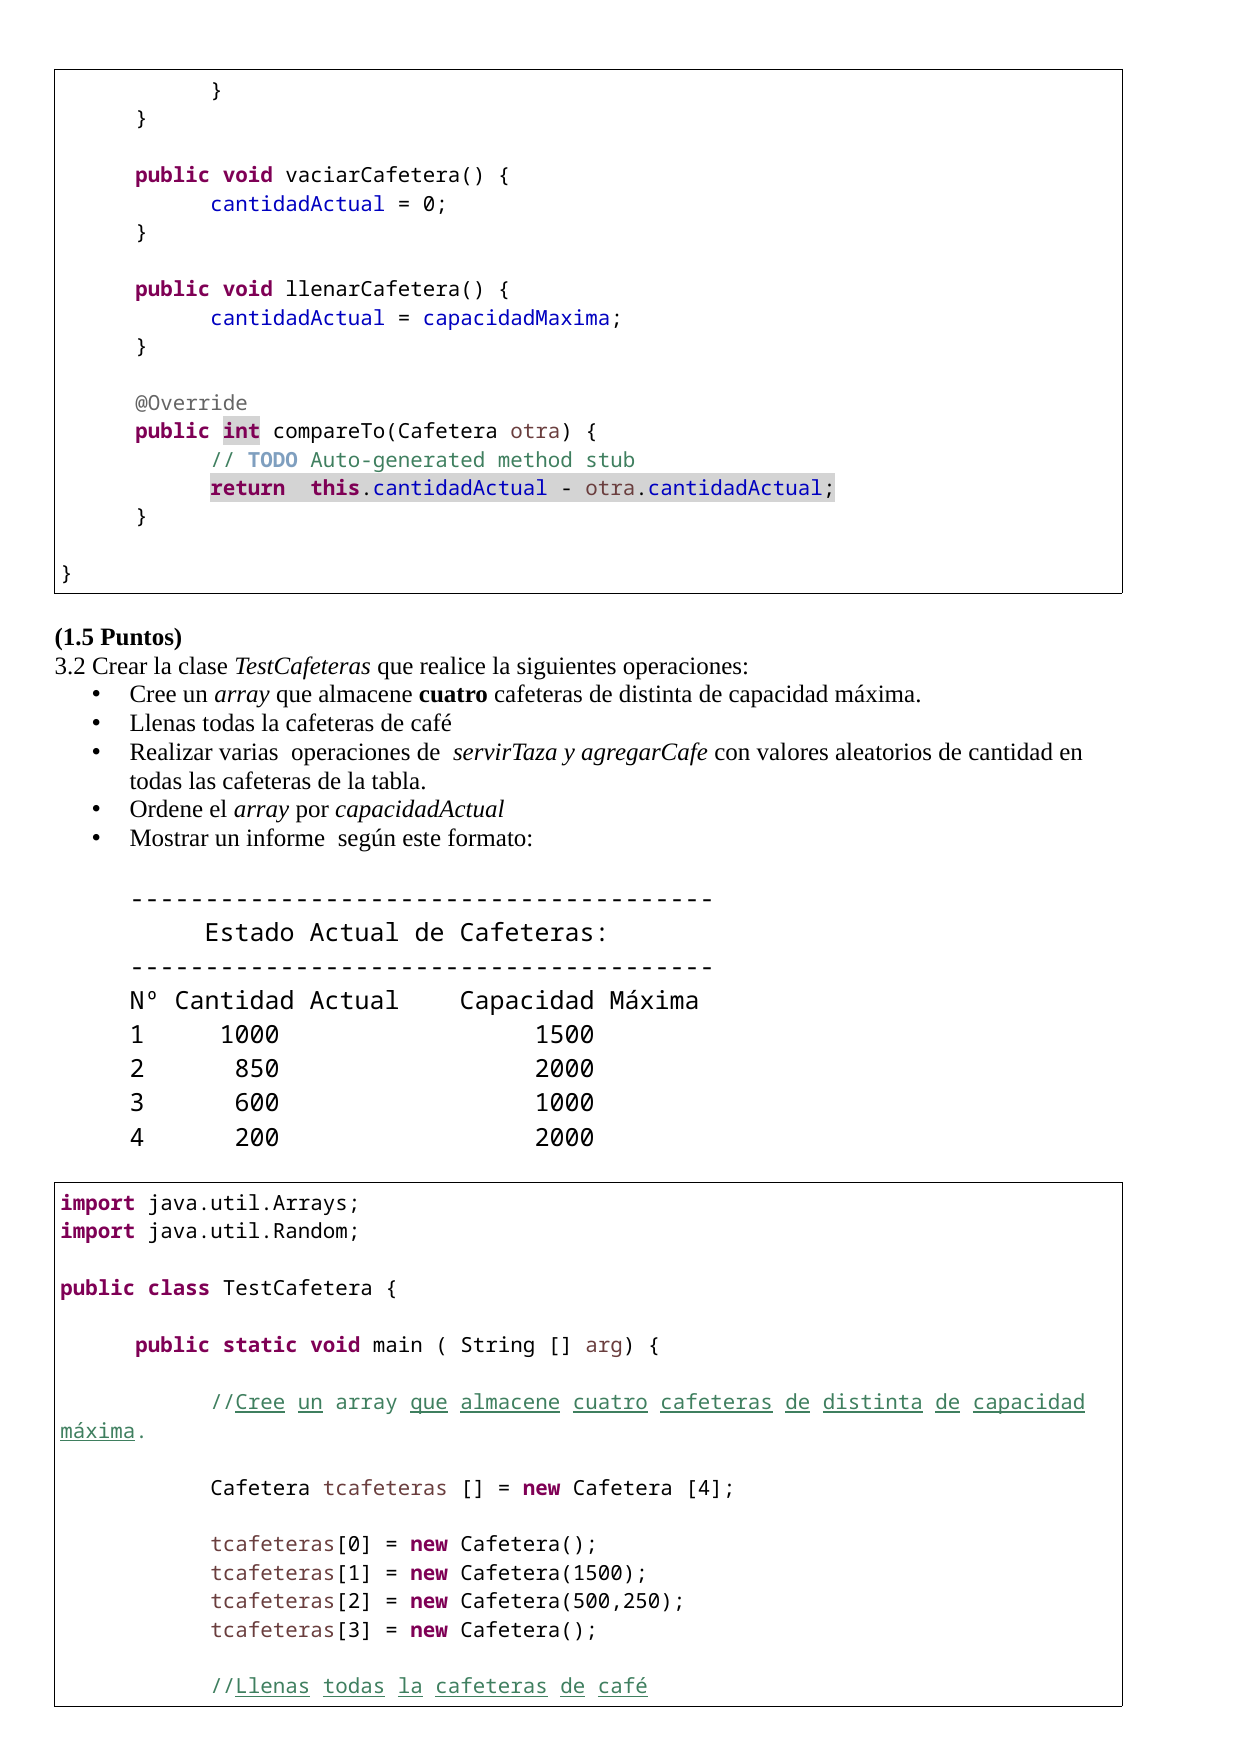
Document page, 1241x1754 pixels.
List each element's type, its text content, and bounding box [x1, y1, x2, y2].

text 2 850 2000 [129, 1051, 1122, 1085]
text --------------------------------------- [129, 881, 1122, 915]
text 3.2 Crear la clase TestCafeteras que realice la siguientes operaciones: [54, 651, 1122, 679]
text 3 600 1000 [129, 1085, 1122, 1119]
list Realizar varias operaciones de servirTaza y agregarCafe con valores aleatorios de cantidad en todas las cafeteras de la tabla. [92, 737, 1122, 794]
text (1.5 Puntos) [54, 622, 1122, 651]
table_header import java.util.Arrays; import java.util.Random; public class TestCafetera { public static void main ( String [] arg) { //Cree un array que almacene cuatro cafeteras de distinta de capacidad máxima. Cafetera tcafeteras [] = new Cafetera [4]; tcafeteras[0] = new Cafetera(); tcafeteras[1] = new Cafetera(1500); tcafeteras[2] = new Cafetera(500,250); tcafeteras[3] = new Cafetera(); //Llenas todas la cafeteras de café [55, 1183, 1122, 1706]
text --------------------------------------- [129, 949, 1122, 983]
list Llenas todas la cafeteras de café [92, 708, 1122, 737]
text 1 1000 1500 [129, 1017, 1122, 1051]
list Mostrar un informe según este formato: [92, 823, 1122, 852]
text Nº Cantidad Actual Capacidad Máxima [129, 983, 1122, 1017]
list Cree un array que almacene cuatro cafeteras de distinta de capacidad máxima. [92, 679, 1122, 708]
text 4 200 2000 [129, 1119, 1122, 1153]
text Estado Actual de Cafeteras: [129, 915, 1122, 949]
table_header } } public void vaciarCafetera() { cantidadActual = 0; } public void llenarCafetera() { cantidadActual = capacidadMaxima; } @Override public int compareTo(Cafetera otra) { // TODO Auto-generated method stub return this.cantidadActual - otra.cantidadActual; } } [55, 70, 1122, 593]
list Ordene el array por capacidadActual [92, 794, 1122, 823]
